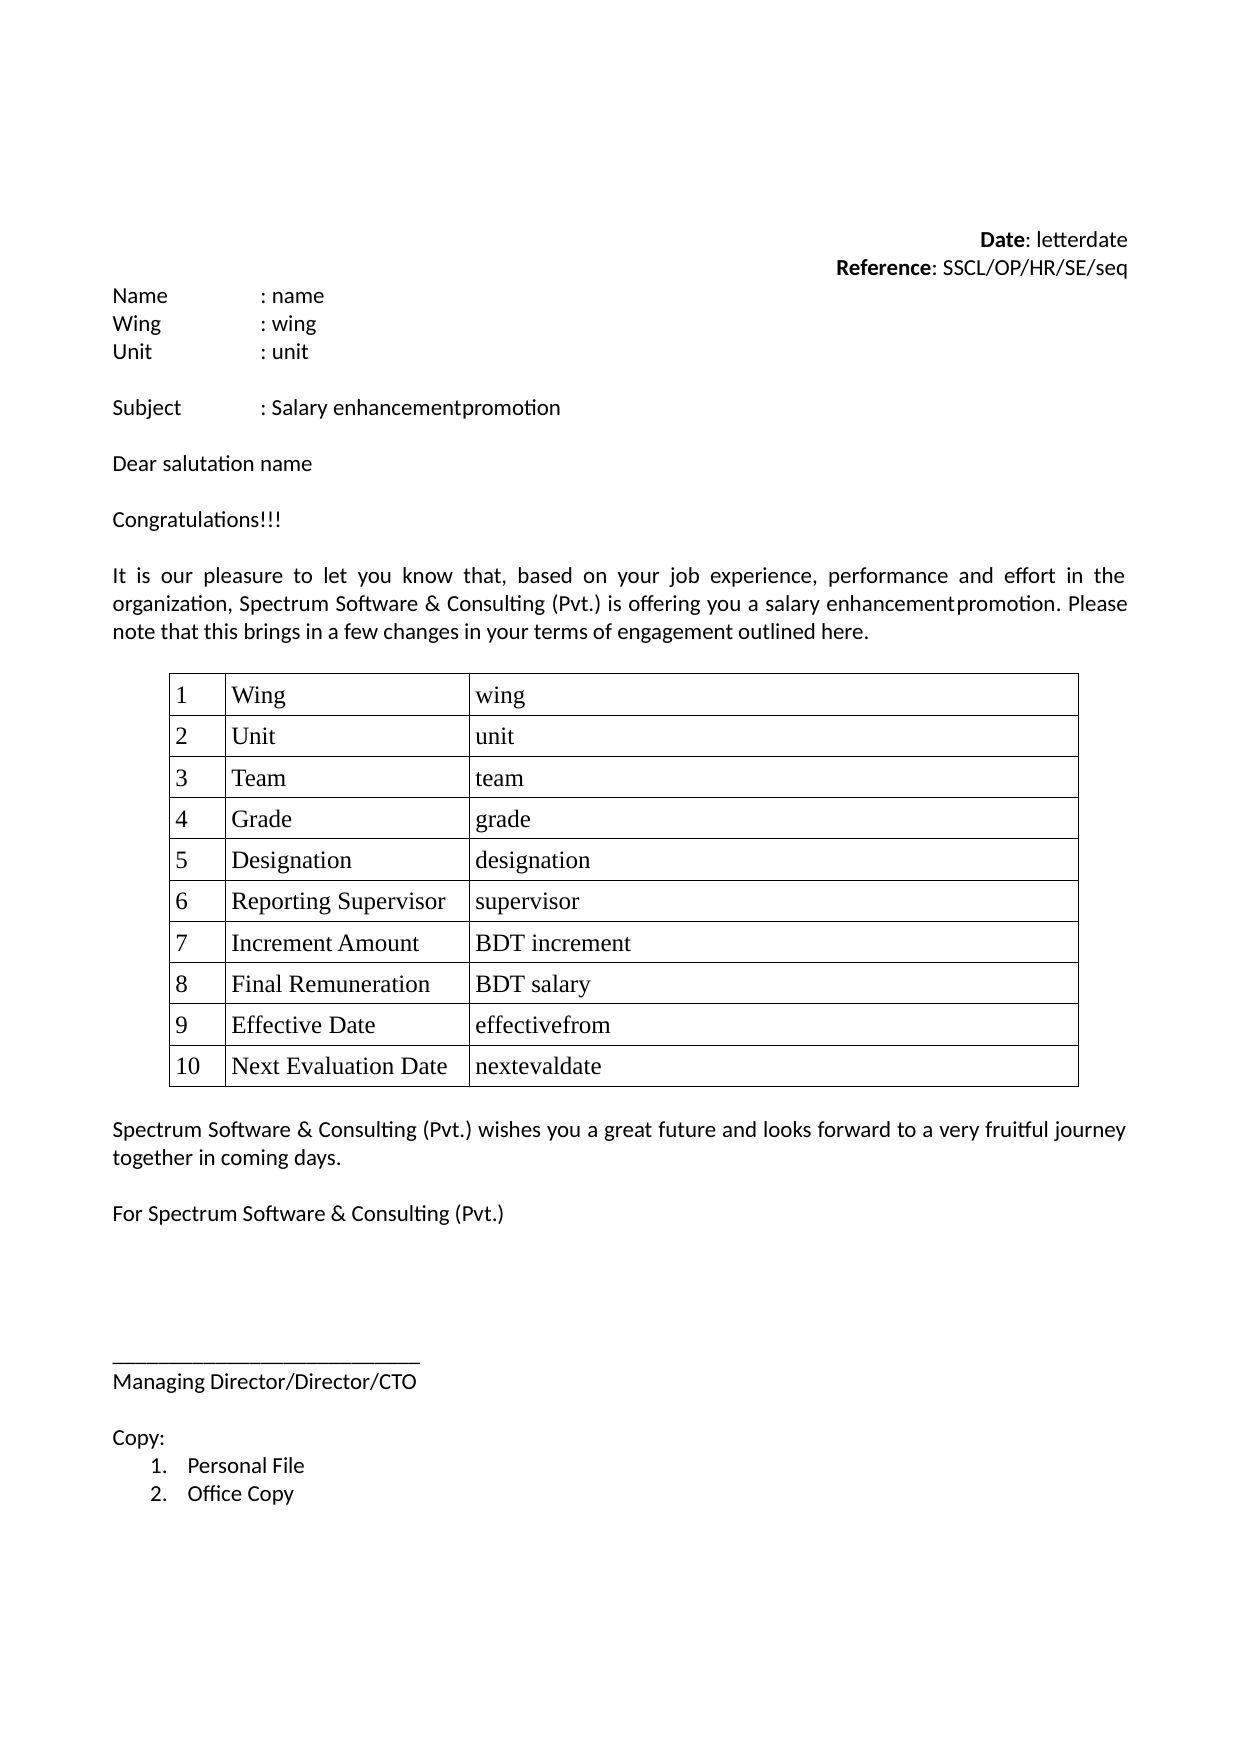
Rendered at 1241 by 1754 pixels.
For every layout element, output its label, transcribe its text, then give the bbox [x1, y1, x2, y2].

table_cell 9 [170, 1004, 225, 1044]
table_cell team [470, 757, 1078, 797]
table_cell Designation [226, 839, 469, 879]
table_cell supervisor [470, 881, 1078, 921]
text Date: letterdate [112, 225, 1128, 253]
table_cell designation [470, 839, 1078, 879]
text It is our pleasure to let you know that, based on your job experience, performance and effort in the organization, Spectrum Software & Consulting (Pvt.) is offering you a salary enhancementpromotion. Please note that this brings in a few changes in your terms of engagement outlined here. [112, 561, 1128, 645]
table_cell 10 [170, 1046, 225, 1086]
table_header 1 [170, 674, 225, 714]
text Spectrum Software & Consulting (Pvt.) wishes you a great future and looks forward to a very fruitful journey together in coming days. [112, 1115, 1128, 1171]
list Personal File [150, 1451, 1128, 1479]
table_cell Unit [226, 716, 469, 756]
text Copy: [112, 1423, 1128, 1451]
list Office Copy [150, 1479, 1128, 1507]
table_cell 5 [170, 839, 225, 879]
table_cell 4 [170, 798, 225, 838]
table_cell 6 [170, 881, 225, 921]
table_cell Team [226, 757, 469, 797]
table_cell nextevaldate [470, 1046, 1078, 1086]
text Reference: SSCL/OP/HR/SE/seq [112, 253, 1128, 281]
table_cell Reporting Supervisor [226, 881, 469, 921]
table_cell unit [470, 716, 1078, 756]
table_header Wing [226, 674, 469, 714]
text Name : name [112, 281, 1128, 309]
text For Spectrum Software & Consulting (Pvt.) [112, 1199, 1128, 1227]
table_header wing [470, 674, 1078, 714]
table_cell grade [470, 798, 1078, 838]
table_cell 3 [170, 757, 225, 797]
table_cell 2 [170, 716, 225, 756]
table_cell 7 [170, 922, 225, 962]
text Unit : unit [112, 337, 1128, 365]
table_cell effectivefrom [470, 1004, 1078, 1044]
text ___________________________ [112, 1311, 1128, 1367]
table_cell Final Remuneration [226, 963, 469, 1003]
table_cell BDT salary [470, 963, 1078, 1003]
table_cell BDT increment [470, 922, 1078, 962]
table_cell Increment Amount [226, 922, 469, 962]
table_cell Effective Date [226, 1004, 469, 1044]
text Managing Director/Director/CTO [112, 1367, 1128, 1395]
table_cell Grade [226, 798, 469, 838]
table_cell 8 [170, 963, 225, 1003]
table_cell Next Evaluation Date [226, 1046, 469, 1086]
text Dear salutation name [112, 449, 1128, 477]
text Wing : wing [112, 309, 1128, 337]
text Subject : Salary enhancementpromotion [112, 393, 1128, 421]
text Congratulations!!! [112, 505, 1128, 533]
